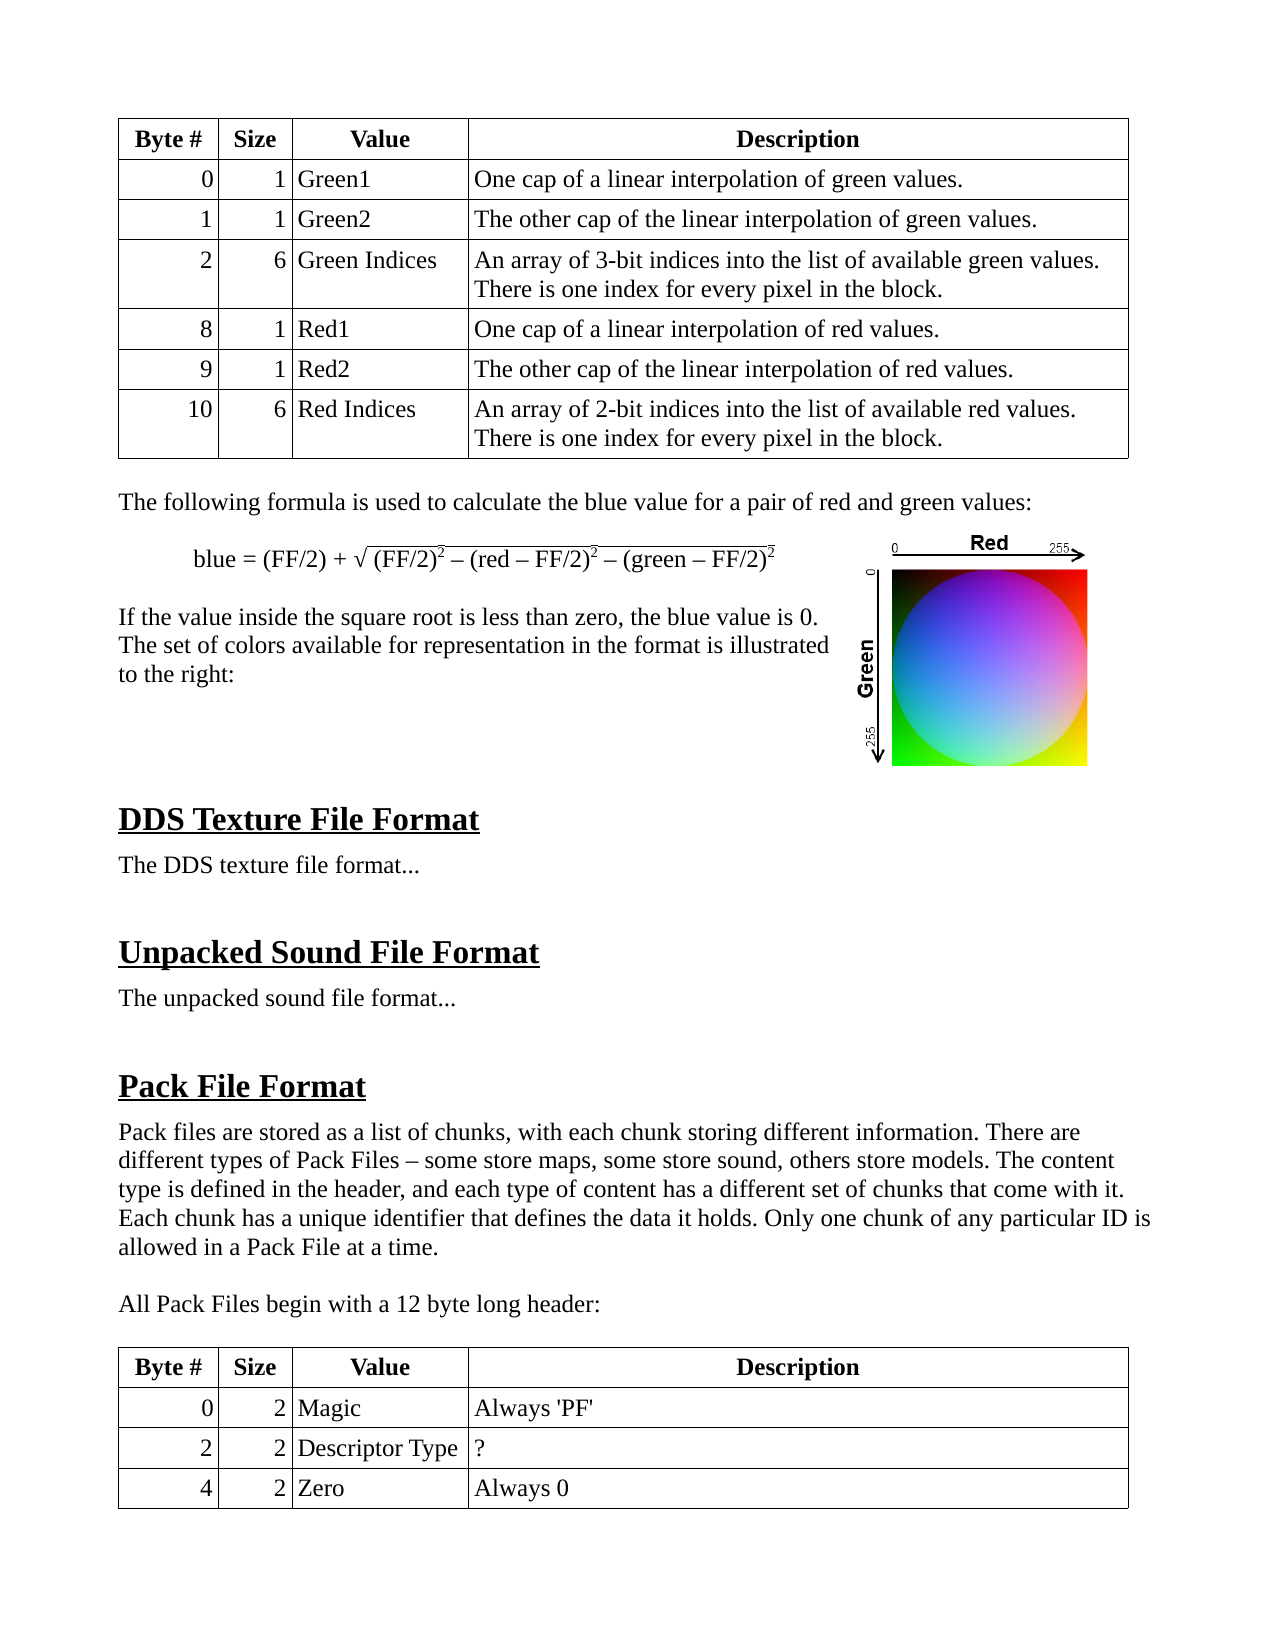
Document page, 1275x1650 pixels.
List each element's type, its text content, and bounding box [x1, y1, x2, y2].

table_cell 1 [219, 309, 292, 348]
table_header Description [469, 119, 1128, 158]
table_cell One cap of a linear interpolation of red values. [469, 309, 1128, 348]
table_cell 1 [219, 160, 292, 199]
table_cell Green2 [293, 200, 468, 239]
table_cell Magic [293, 1388, 468, 1427]
table_cell 8 [119, 309, 218, 348]
table_cell 1 [219, 350, 292, 389]
table_cell 2 [219, 1428, 292, 1468]
table_cell Red Indices [293, 390, 468, 458]
table_cell 6 [219, 240, 292, 308]
table_cell 2 [219, 1388, 292, 1427]
picture [838, 516, 1088, 766]
table_header Byte # [119, 1348, 218, 1387]
table_cell ? [469, 1428, 1128, 1468]
table_cell Red1 [293, 309, 468, 348]
table_header Byte # [119, 119, 218, 158]
table_header Size [219, 1348, 292, 1387]
table_cell 9 [119, 350, 218, 389]
text The following formula is used to calculate the blue value for a pair of red and green values: [118, 487, 1157, 515]
table_cell 0 [119, 1388, 218, 1427]
table_cell 4 [119, 1469, 218, 1508]
table_cell Zero [293, 1469, 468, 1508]
text Pack files are stored as a list of chunks, with each chunk storing different information. There are different types of Pack Files – some store maps, some store sound, others store models. The content type is defined in the header, and each type of content has a different set of chunks that come with it. Each chunk has a unique identifier that defines the data it holds. Only one chunk of any particular ID is allowed in a Pack File at a time. [118, 1117, 1157, 1260]
text The unpacked sound file format... [118, 983, 1157, 1012]
table_header Size [219, 119, 292, 158]
table_cell The other cap of the linear interpolation of red values. [469, 350, 1128, 389]
table_cell 2 [119, 240, 218, 308]
table_cell 10 [119, 390, 218, 458]
subtitle Unpacked Sound File Format [118, 932, 1157, 971]
subtitle DDS Texture File Format [118, 799, 1157, 837]
table_cell Green1 [293, 160, 468, 199]
table_cell One cap of a linear interpolation of green values. [469, 160, 1128, 199]
text The DDS texture file format... [118, 850, 1157, 879]
text [1088, 544, 1157, 573]
text All Pack Files begin with a 12 byte long header: [118, 1289, 1157, 1318]
text [1088, 602, 1157, 688]
table_cell 2 [219, 1469, 292, 1508]
table_cell An array of 3-bit indices into the list of available green values. There is one index for every pixel in the block. [469, 240, 1128, 308]
text If the value inside the square root is less than zero, the blue value is 0. The set of colors available for representation in the format is illustrated to the right: [118, 602, 838, 688]
table_cell 1 [219, 200, 292, 239]
table_cell Descriptor Type [293, 1428, 468, 1468]
table_cell Green Indices [293, 240, 468, 308]
table_cell Always 0 [469, 1469, 1128, 1508]
table_cell Always 'PF' [469, 1388, 1128, 1427]
table_cell 6 [219, 390, 292, 458]
subtitle Pack File Format [118, 1066, 1157, 1104]
table_header Value [293, 1348, 468, 1387]
table_cell An array of 2-bit indices into the list of available red values. There is one index for every pixel in the block. [469, 390, 1128, 458]
table_header Description [469, 1348, 1128, 1387]
table_cell Red2 [293, 350, 468, 389]
table_cell 1 [119, 200, 218, 239]
table_cell 2 [119, 1428, 218, 1468]
table_cell The other cap of the linear interpolation of green values. [469, 200, 1128, 239]
text blue = (FF/2) + √ (FF/2)2 – (red – FF/2)2 – (green – FF/2)2 [118, 544, 838, 573]
table_header Value [293, 119, 468, 158]
table_cell 0 [119, 160, 218, 199]
